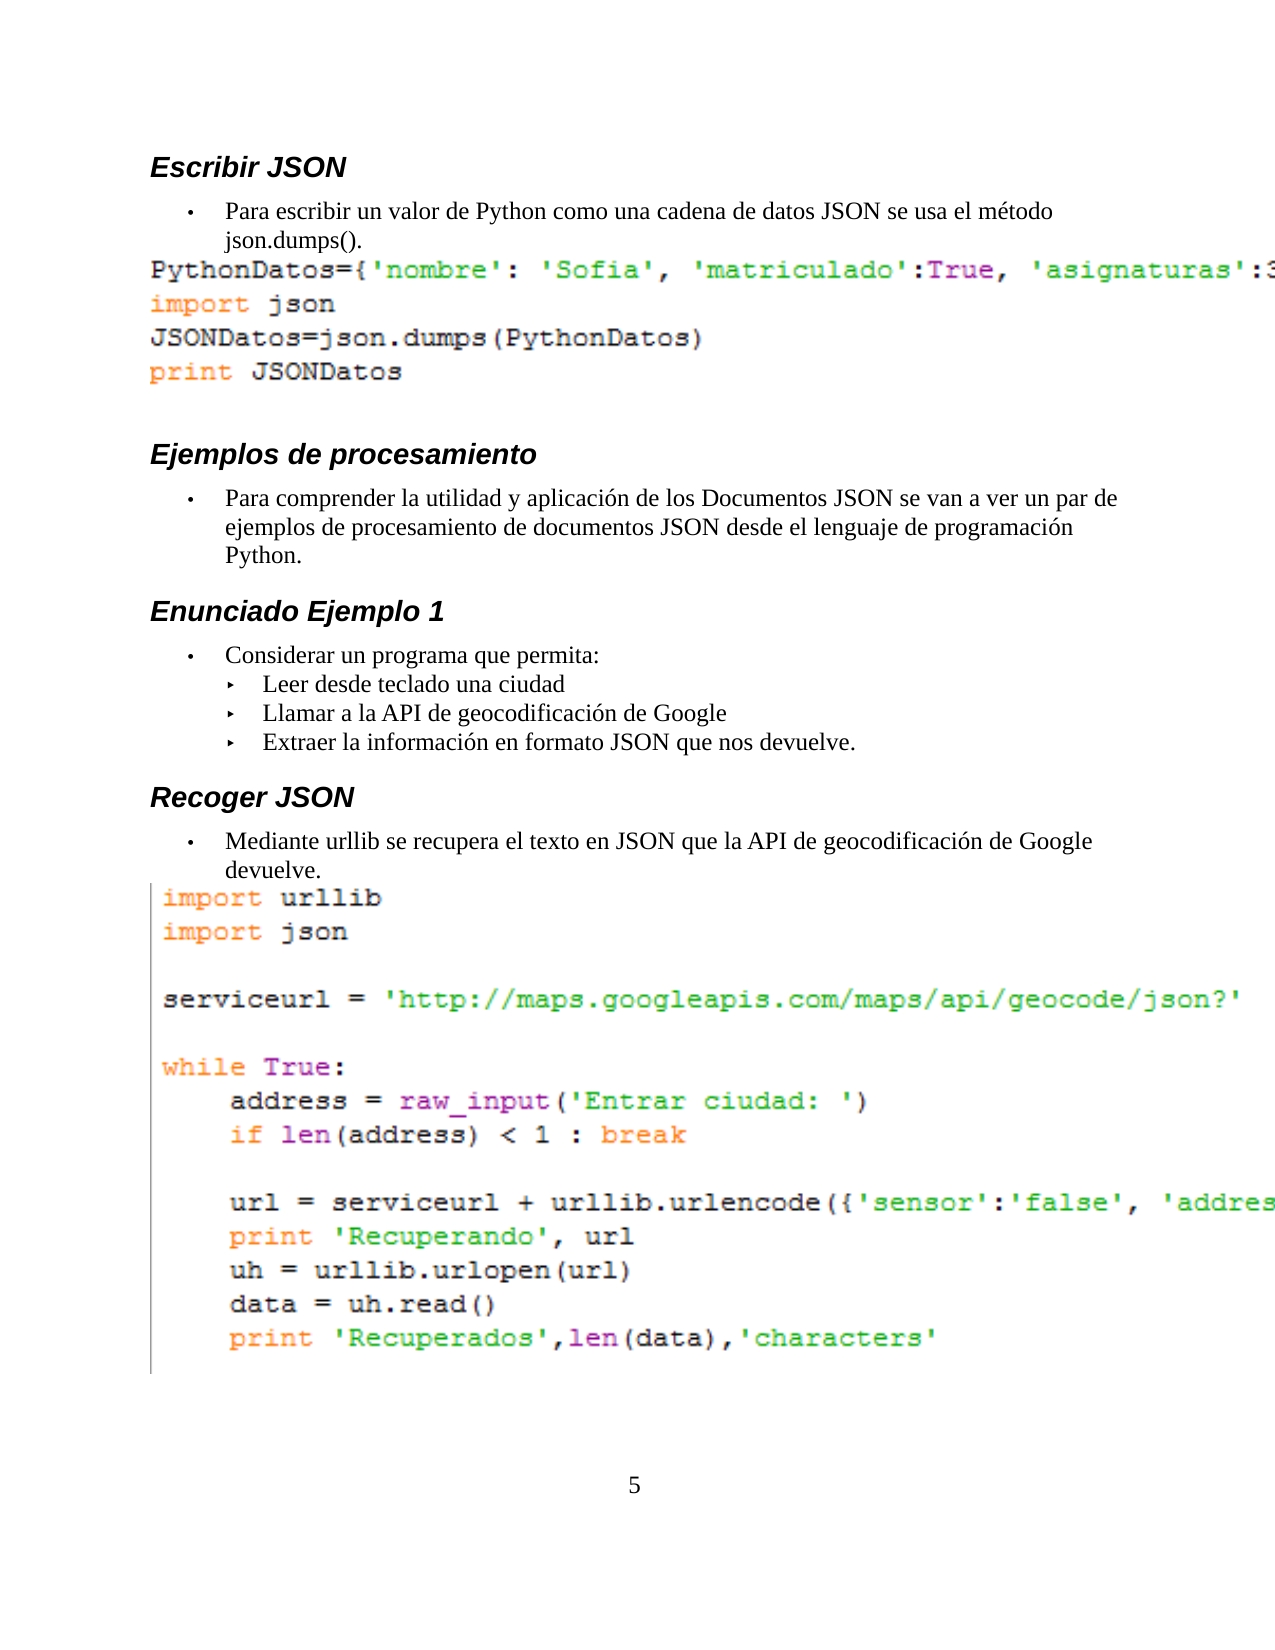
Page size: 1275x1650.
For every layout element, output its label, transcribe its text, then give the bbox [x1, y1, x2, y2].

picture [150, 253, 1275, 412]
subtitle Recoger JSON [150, 780, 1125, 814]
picture [150, 883, 1275, 1374]
list Leer desde teclado una ciudad [225, 669, 1125, 698]
list Extraer la información en formato JSON que nos devuelve. [225, 727, 1125, 755]
list Considerar un programa que permita: [187, 640, 1125, 669]
list Para escribir un valor de Python como una cadena de datos JSON se usa el método json.dumps(). [187, 196, 1125, 253]
list Llamar a la API de geocodificación de Google [225, 698, 1125, 727]
list Mediante urllib se recupera el texto en JSON que la API de geocodificación de Google devuelve. [187, 826, 1125, 883]
subtitle Ejemplos de procesamiento [150, 437, 1125, 471]
list Para comprender la utilidad y aplicación de los Documentos JSON se van a ver un par de ejemplos de procesamiento de documentos JSON desde el lenguaje de programación Python. [187, 483, 1125, 569]
subtitle Escribir JSON [150, 150, 1125, 183]
subtitle Enunciado Ejemplo 1 [150, 594, 1125, 628]
